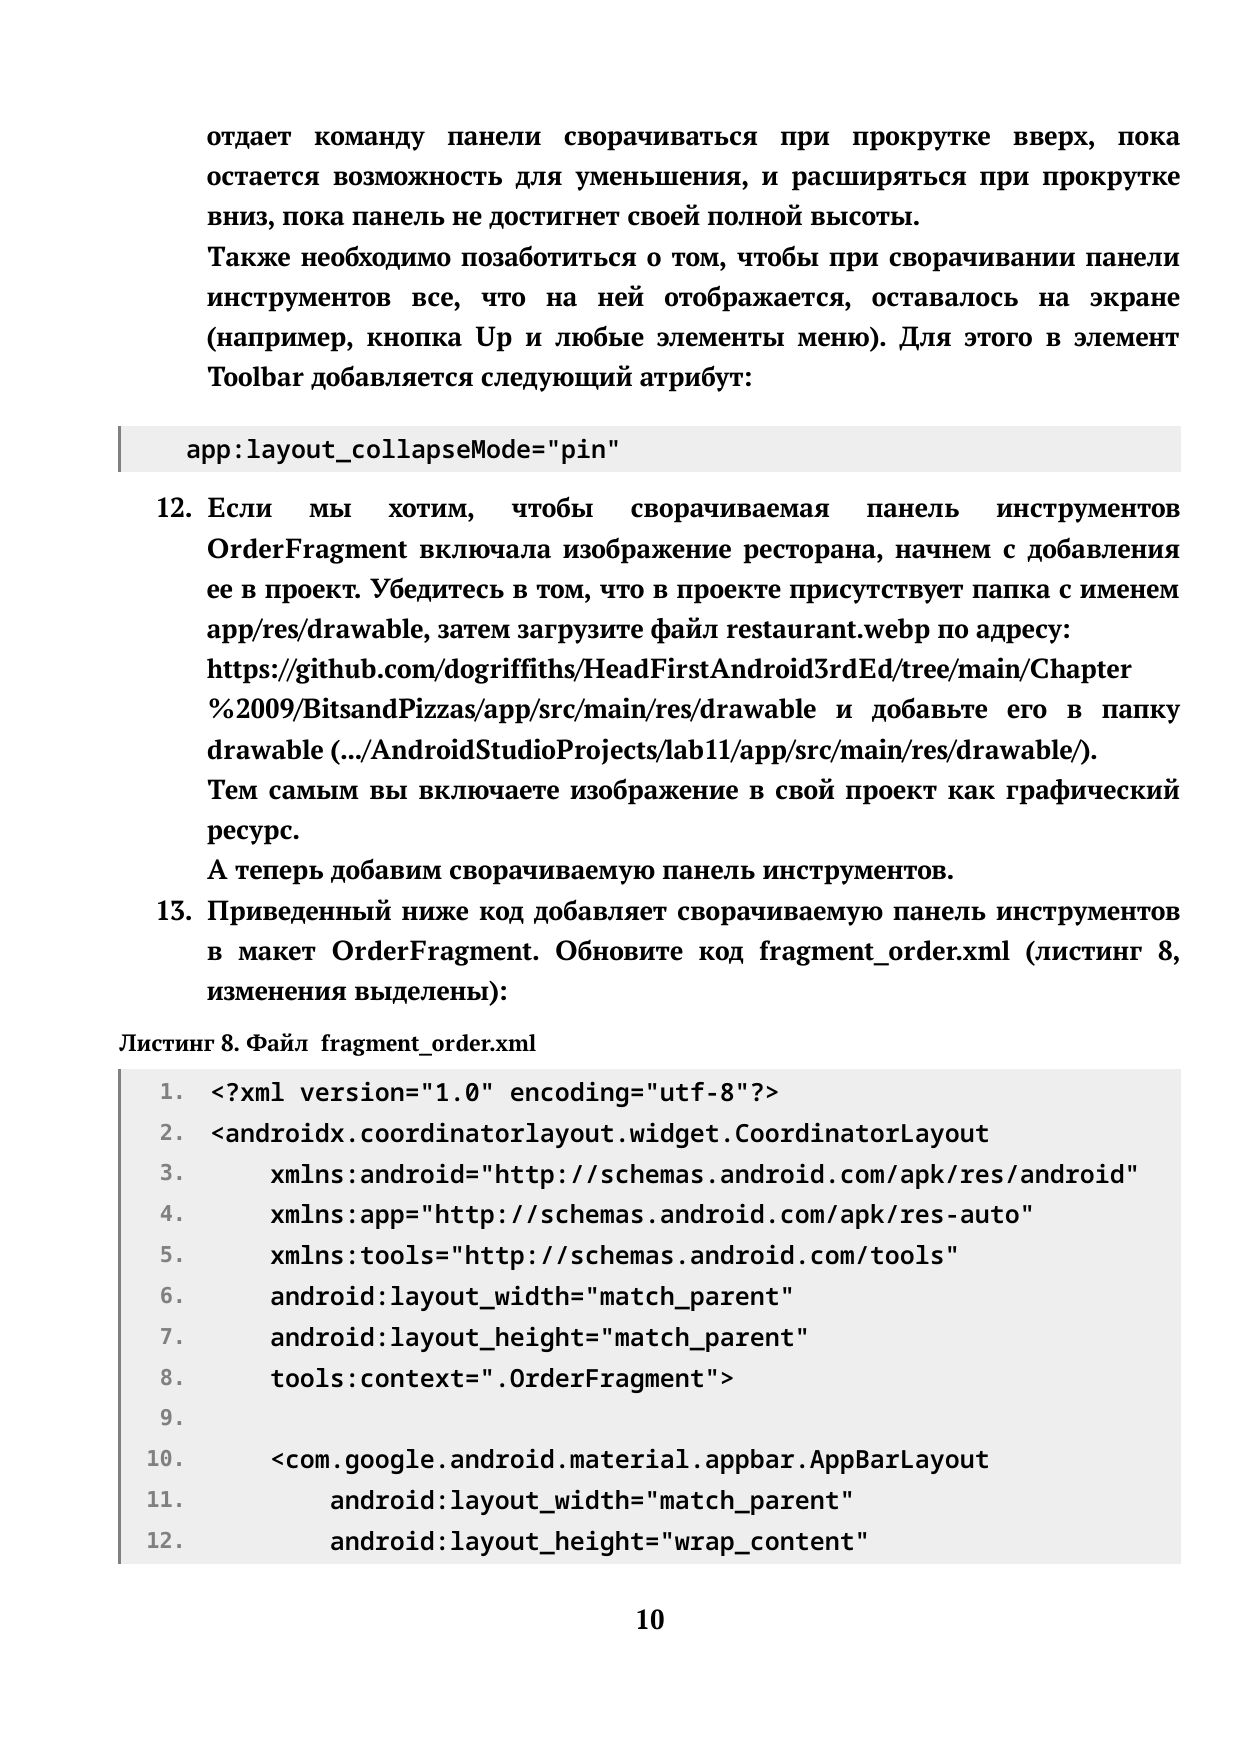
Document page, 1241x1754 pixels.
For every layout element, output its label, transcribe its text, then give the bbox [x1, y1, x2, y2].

list xmlns:android="http://schemas.android.com/apk/res/android" [121, 1150, 1181, 1190]
list <com.google.android.material.appbar.AppBarLayout [121, 1436, 1181, 1476]
list Тем самым вы включаете изображение в свой проект как графический ресурс. [156, 772, 1181, 846]
list tools:context=".OrderFragment"> [121, 1354, 1181, 1394]
list xmlns:app="http://schemas.android.com/apk/res-auto" [121, 1191, 1181, 1231]
list android:layout_width="match_parent" [121, 1477, 1181, 1517]
list А теперь добавим сворачиваемую панель инструментов. [156, 852, 1181, 886]
list отдает команду панели сворачиваться при прокрутке вверх, пока остается возможность для уменьшения, и расширяться при прокрутке вниз, пока панель не достигнет своей полной высоты. [156, 118, 1181, 232]
list https://github.com/dogriffiths/HeadFirstAndroid3rdEd/tree/main/Chapter%2009/BitsandPizzas/app/src/main/res/drawable и добавьте его в папку drawable (.../AndroidStudioProjects/lab11/app/src/main/res/drawable/). [156, 651, 1181, 765]
list <?xml version="1.0" encoding="utf-8"?> [121, 1069, 1181, 1109]
text app:layout_collapseMode="pin" [121, 426, 1181, 472]
list Если мы хотим, чтобы сворачиваемая панель инструментов OrderFragment включала изображение ресторана, начнем с добавления ее в проект. Убедитесь в том, что в проекте присутствует папка с именем app/res/drawable, затем загрузите файл restaurant.webp по адресу: [156, 491, 1181, 645]
list android:layout_width="match_parent" [121, 1273, 1181, 1313]
list <androidx.coordinatorlayout.widget.CoordinatorLayout [121, 1109, 1181, 1149]
list Приведенный ниже код добавляет сворачиваемую панель инструментов в макет OrderFragment. Обновите код fragment_order.xml (листинг 8, изменения выделены): [156, 893, 1181, 1007]
list android:layout_height="wrap_content" [121, 1518, 1181, 1564]
list xmlns:tools="http://schemas.android.com/tools" [121, 1232, 1181, 1272]
list Также необходимо позаботиться о том, чтобы при сворачивании панели инструментов все, что на ней отображается, оставалось на экране (например, кнопка Up и любые элементы меню). Для этого в элемент Toolbar добавляется следующий атрибут: [156, 239, 1181, 393]
list android:layout_height="match_parent" [121, 1314, 1181, 1354]
text Листинг 8. Файл fragment_order.xml [118, 1028, 1181, 1057]
